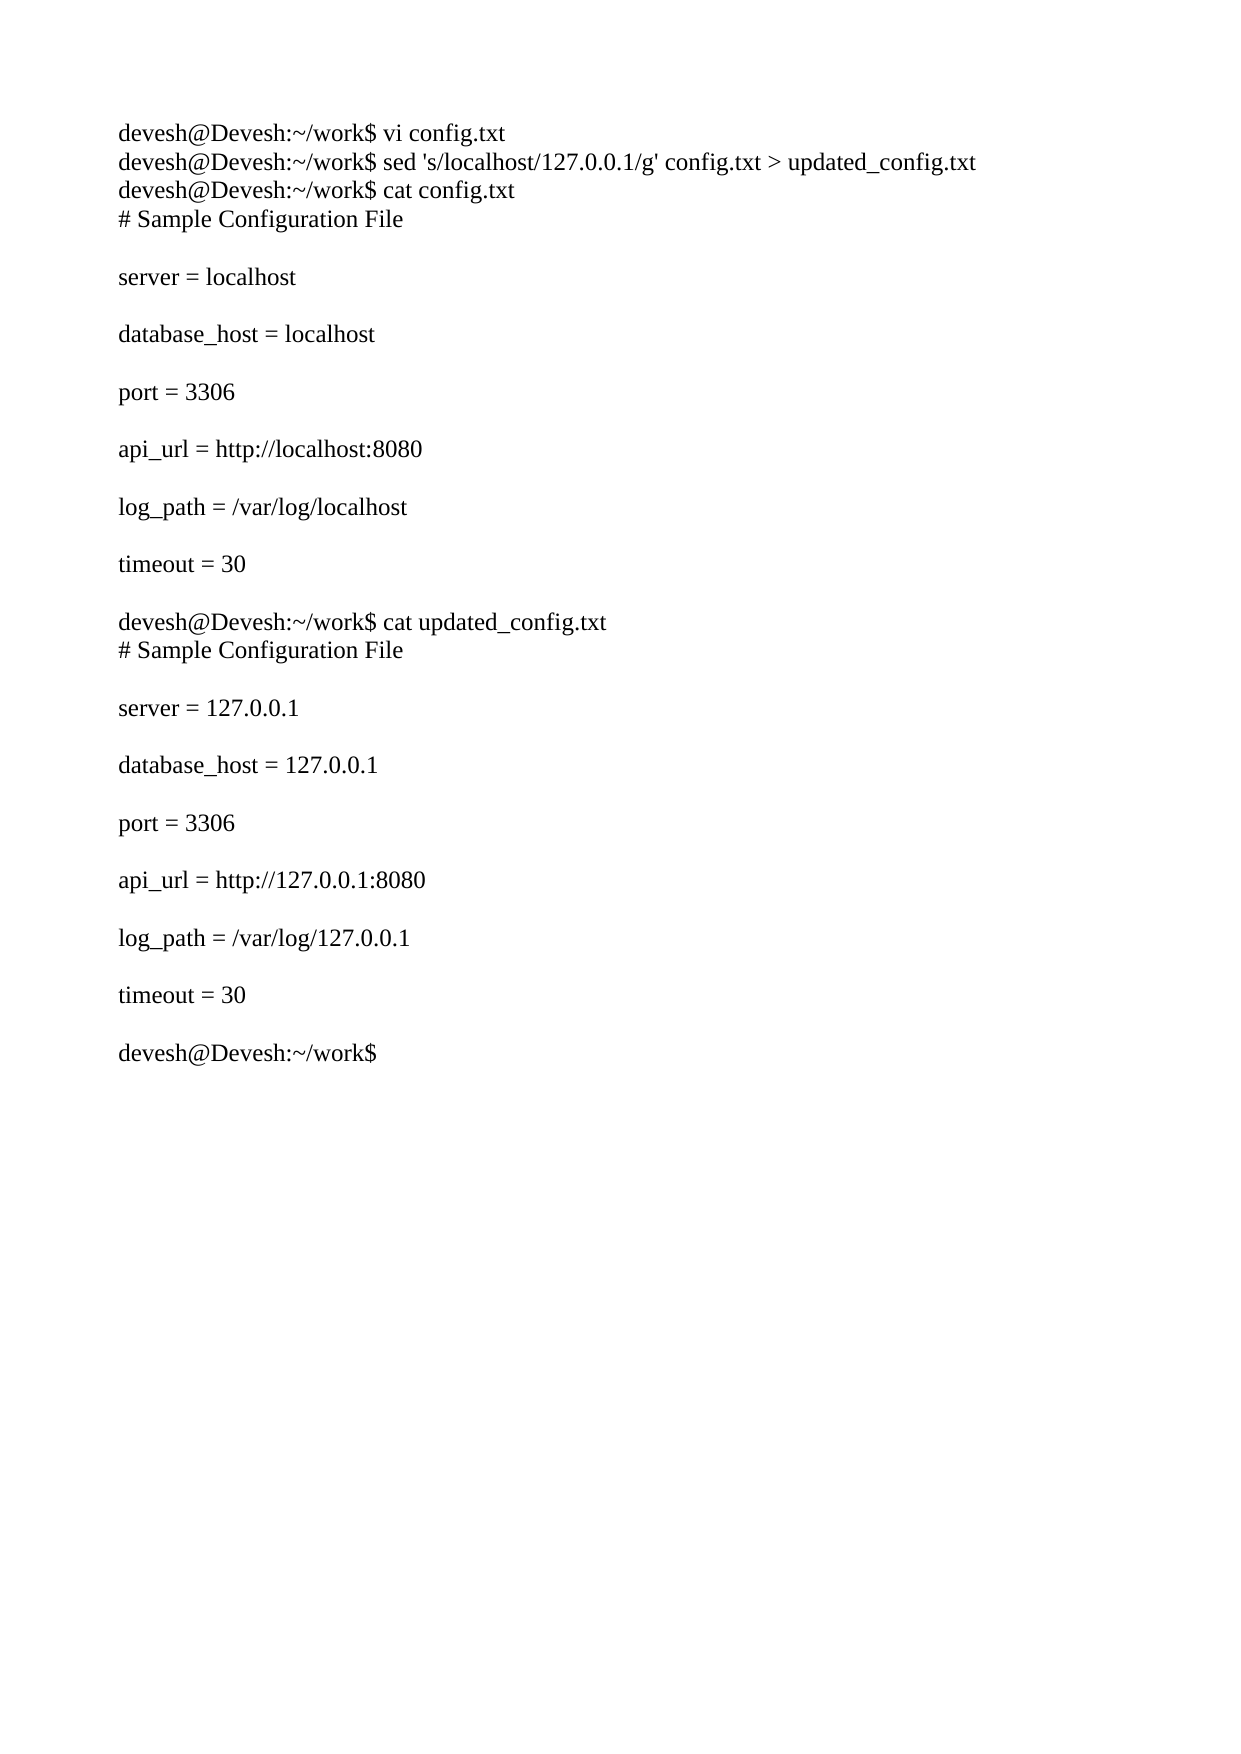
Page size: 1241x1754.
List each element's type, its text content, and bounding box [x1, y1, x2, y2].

text database_host = localhost [118, 319, 1122, 348]
text database_host = 127.0.0.1 [118, 751, 1122, 779]
text # Sample Configuration File [118, 204, 1122, 233]
text devesh@Devesh:~/work$ vi config.txt [118, 118, 1122, 147]
text devesh@Devesh:~/work$ cat config.txt [118, 176, 1122, 204]
text api_url = http://localhost:8080 [118, 434, 1122, 463]
text devesh@Devesh:~/work$ [118, 1038, 1122, 1067]
text # Sample Configuration File [118, 636, 1122, 664]
text log_path = /var/log/127.0.0.1 [118, 923, 1122, 952]
text server = localhost [118, 262, 1122, 291]
text timeout = 30 [118, 549, 1122, 578]
text server = 127.0.0.1 [118, 693, 1122, 722]
text timeout = 30 [118, 981, 1122, 1009]
text devesh@Devesh:~/work$ cat updated_config.txt [118, 607, 1122, 636]
text log_path = /var/log/localhost [118, 492, 1122, 521]
text api_url = http://127.0.0.1:8080 [118, 866, 1122, 894]
text port = 3306 [118, 377, 1122, 406]
text devesh@Devesh:~/work$ sed 's/localhost/127.0.0.1/g' config.txt > updated_config.txt [118, 147, 1122, 176]
text port = 3306 [118, 808, 1122, 837]
